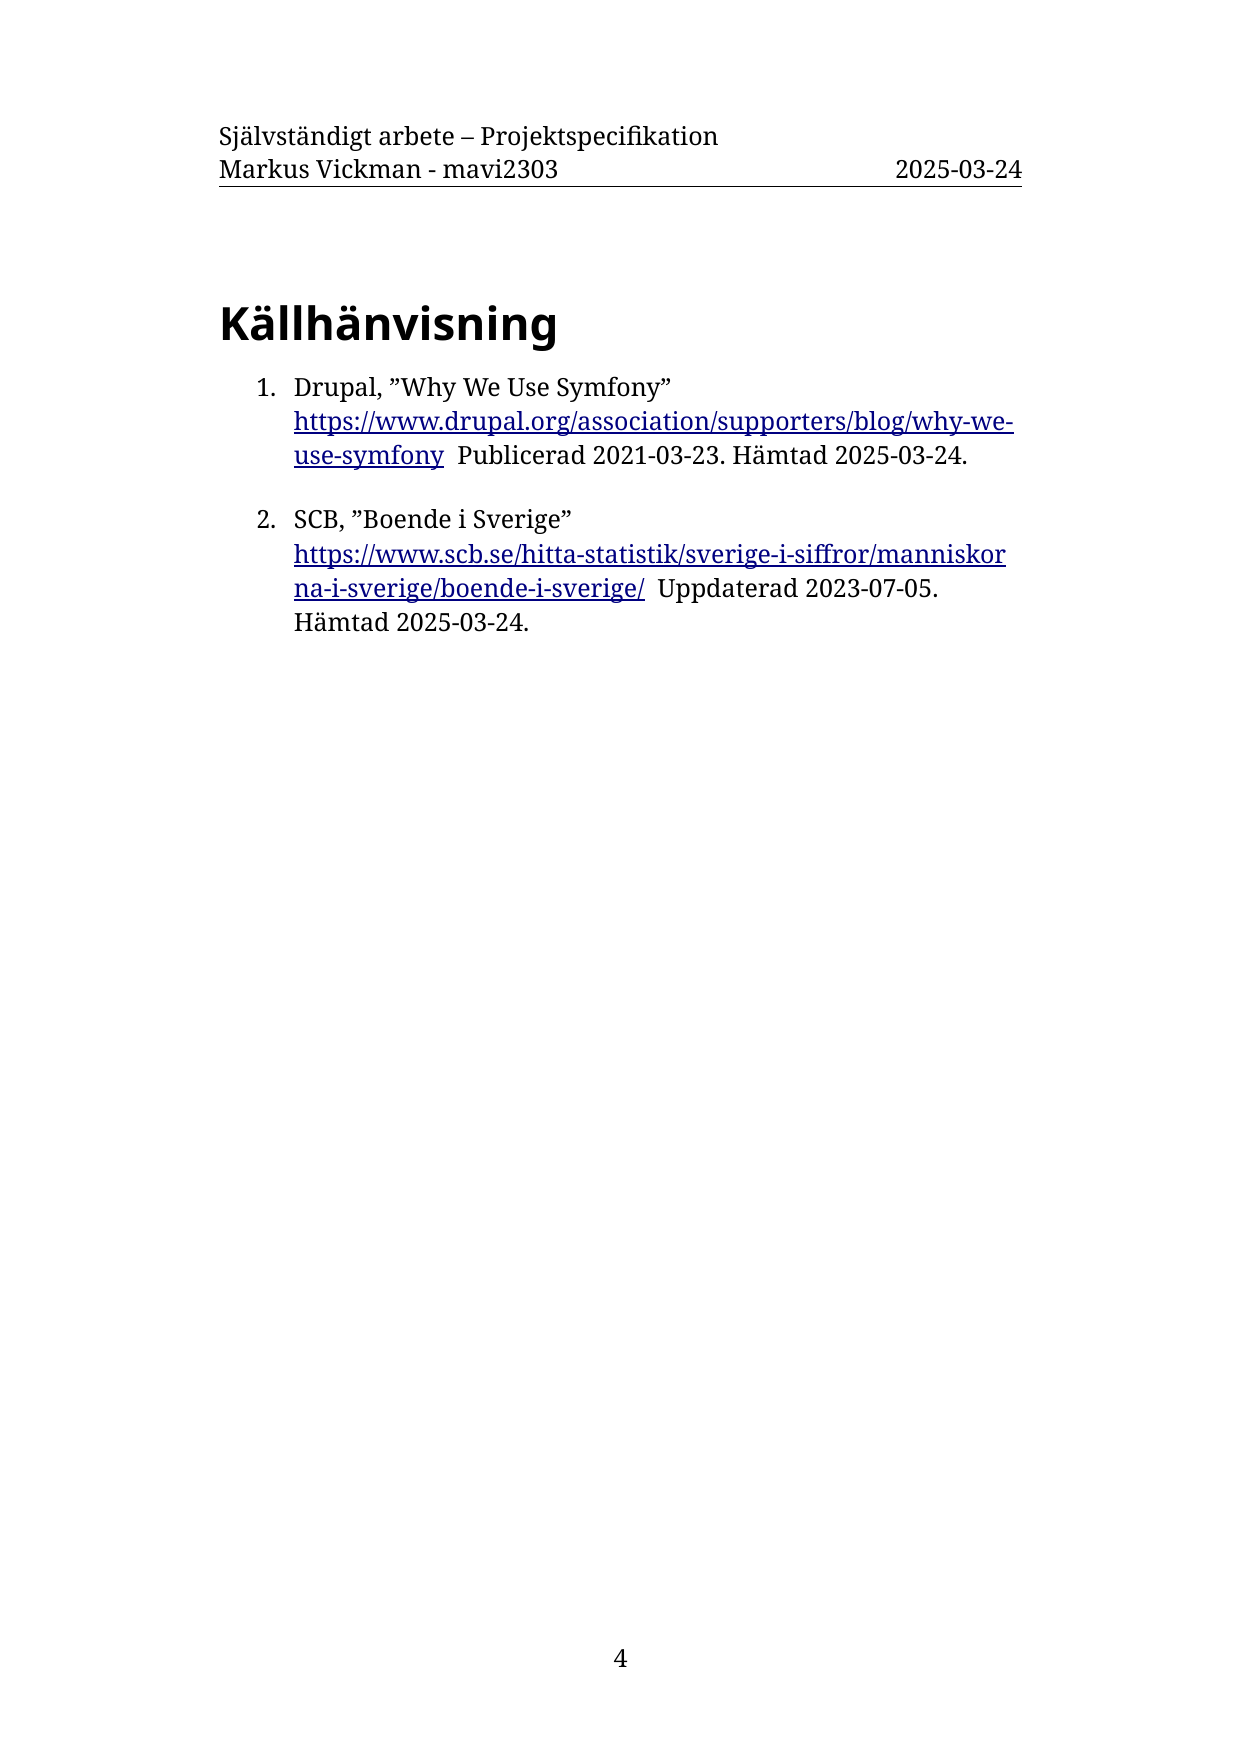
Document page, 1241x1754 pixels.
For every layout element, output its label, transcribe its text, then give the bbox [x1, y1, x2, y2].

subtitle Källhänvisning [130, 291, 1022, 354]
subtitle Drupal, ”Why We Use Symfony” https://www.drupal.org/association/supporters/blog/why-we-use-symfony Publicerad 2021-03-23. Hämtad 2025-03-24. [256, 369, 1022, 471]
subtitle SCB, ”Boende i Sverige” https://www.scb.se/hitta-statistik/sverige-i-siffror/manniskorna-i-sverige/boende-i-sverige/ Uppdaterad 2023-07-05. Hämtad 2025-03-24. [256, 502, 1022, 638]
